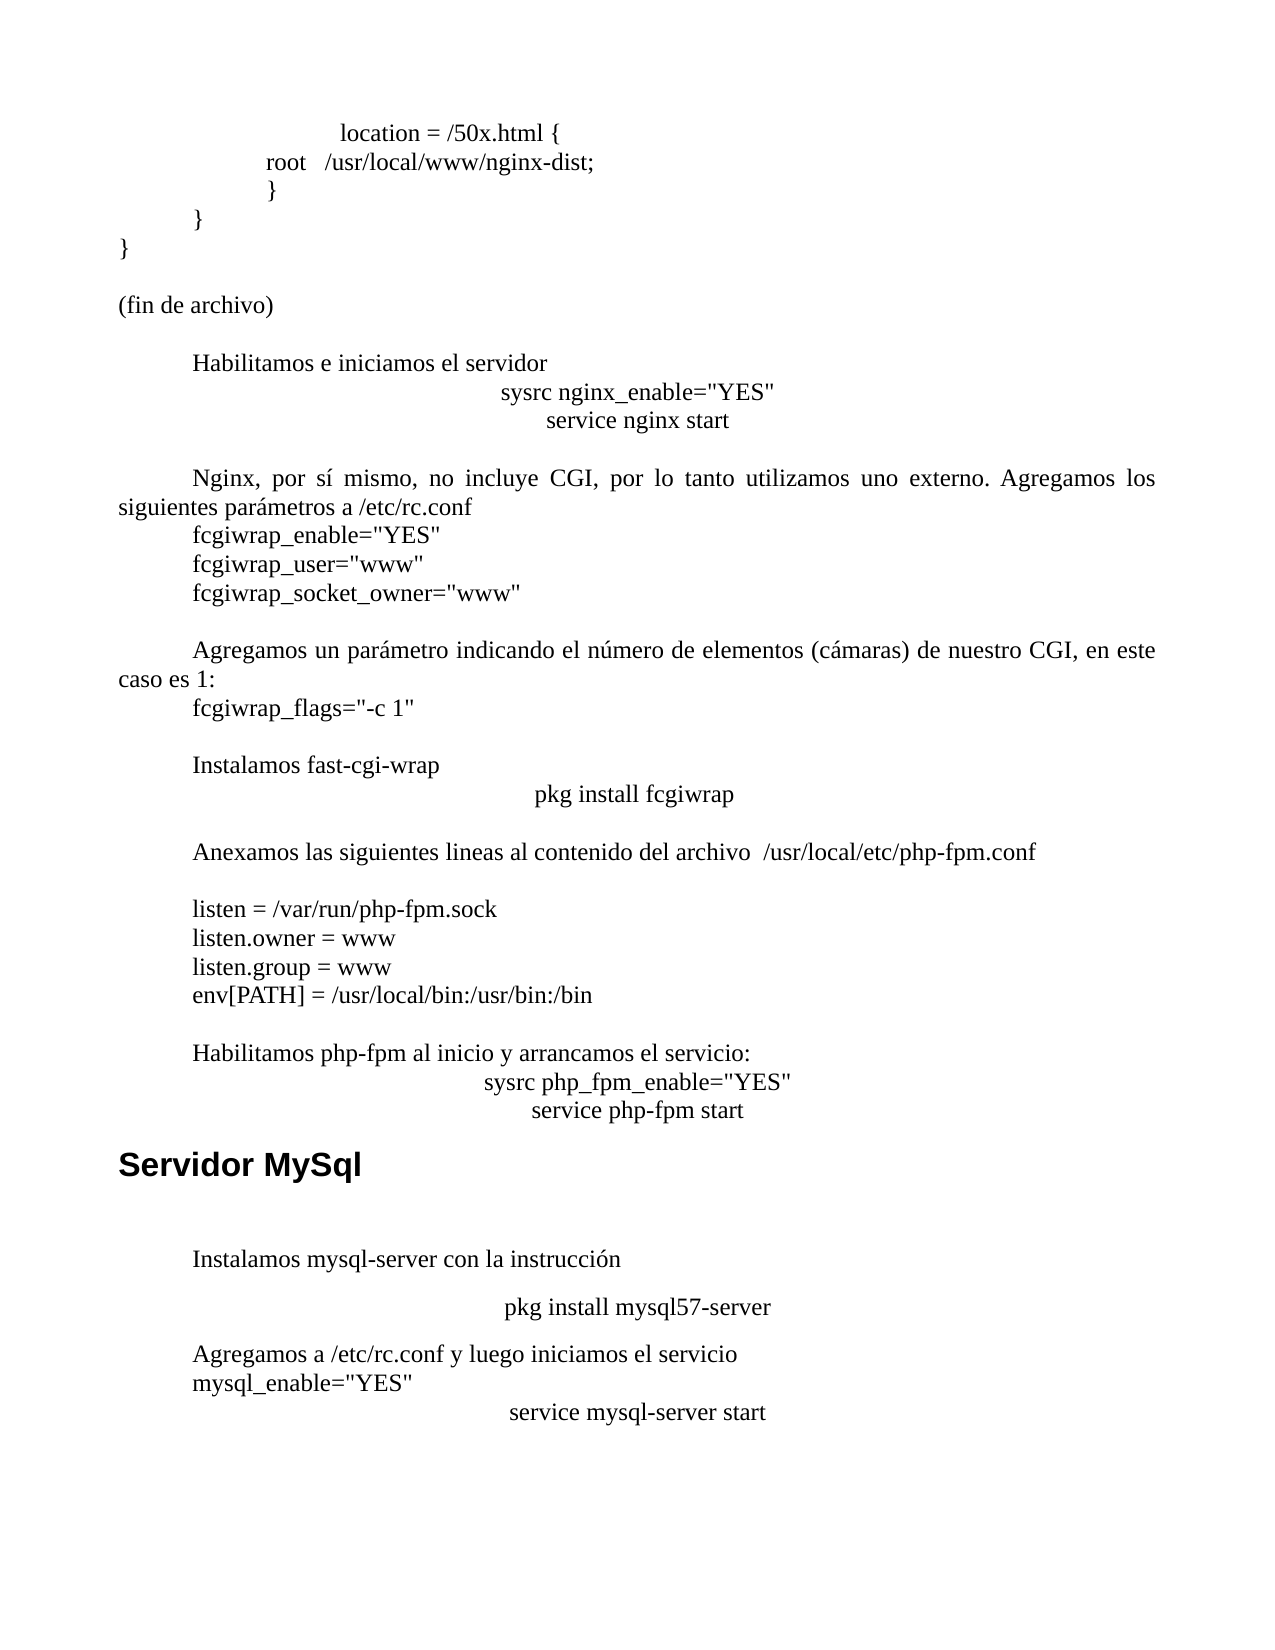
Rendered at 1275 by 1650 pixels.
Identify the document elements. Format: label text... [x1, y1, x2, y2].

text Agregamos un parámetro indicando el número de elementos (cámaras) de nuestro CGI, en este caso es 1: [118, 636, 1157, 693]
text fcgiwrap_flags="-c 1" [118, 693, 1157, 722]
text Nginx, por sí mismo, no incluye CGI, por lo tanto utilizamos uno externo. Agregamos los siguientes parámetros a /etc/rc.conf [118, 463, 1157, 521]
text } [118, 233, 1157, 262]
text Anexamos las siguientes lineas al contenido del archivo /usr/local/etc/php-fpm.conf [118, 837, 1157, 866]
text Instalamos mysql-server con la instrucción [118, 1244, 1157, 1273]
text Habilitamos e iniciamos el servidor [118, 348, 1157, 377]
text service nginx start [118, 406, 1157, 434]
text listen.owner = www [118, 923, 1157, 952]
text } [118, 176, 1157, 204]
text fcgiwrap_user="www" [118, 549, 1157, 578]
text sysrc nginx_enable="YES" [118, 377, 1157, 406]
text Habilitamos php-fpm al inicio y arrancamos el servicio: [118, 1038, 1157, 1067]
text Agregamos a /etc/rc.conf y luego iniciamos el servicio [118, 1339, 1157, 1368]
subtitle Servidor MySql [118, 1145, 1157, 1184]
text (fin de archivo) [118, 291, 1157, 319]
text service php-fpm start [118, 1096, 1157, 1124]
text sysrc php_fpm_enable="YES" [118, 1067, 1157, 1096]
text pkg install fcgiwrap [118, 779, 1157, 808]
text listen = /var/run/php-fpm.sock [118, 894, 1157, 923]
text root /usr/local/www/nginx-dist; [118, 147, 1157, 176]
text fcgiwrap_enable="YES" [118, 521, 1157, 549]
text listen.group = www [118, 952, 1157, 981]
text location = /50x.html { [118, 118, 1157, 147]
text Instalamos fast-cgi-wrap [118, 751, 1157, 779]
text service mysql-server start [118, 1397, 1157, 1425]
text pkg install mysql57-server [118, 1292, 1157, 1320]
text } [118, 204, 1157, 233]
text env[PATH] = /usr/local/bin:/usr/bin:/bin [118, 981, 1157, 1009]
text fcgiwrap_socket_owner="www" [118, 578, 1157, 607]
text mysql_enable="YES" [118, 1368, 1157, 1397]
